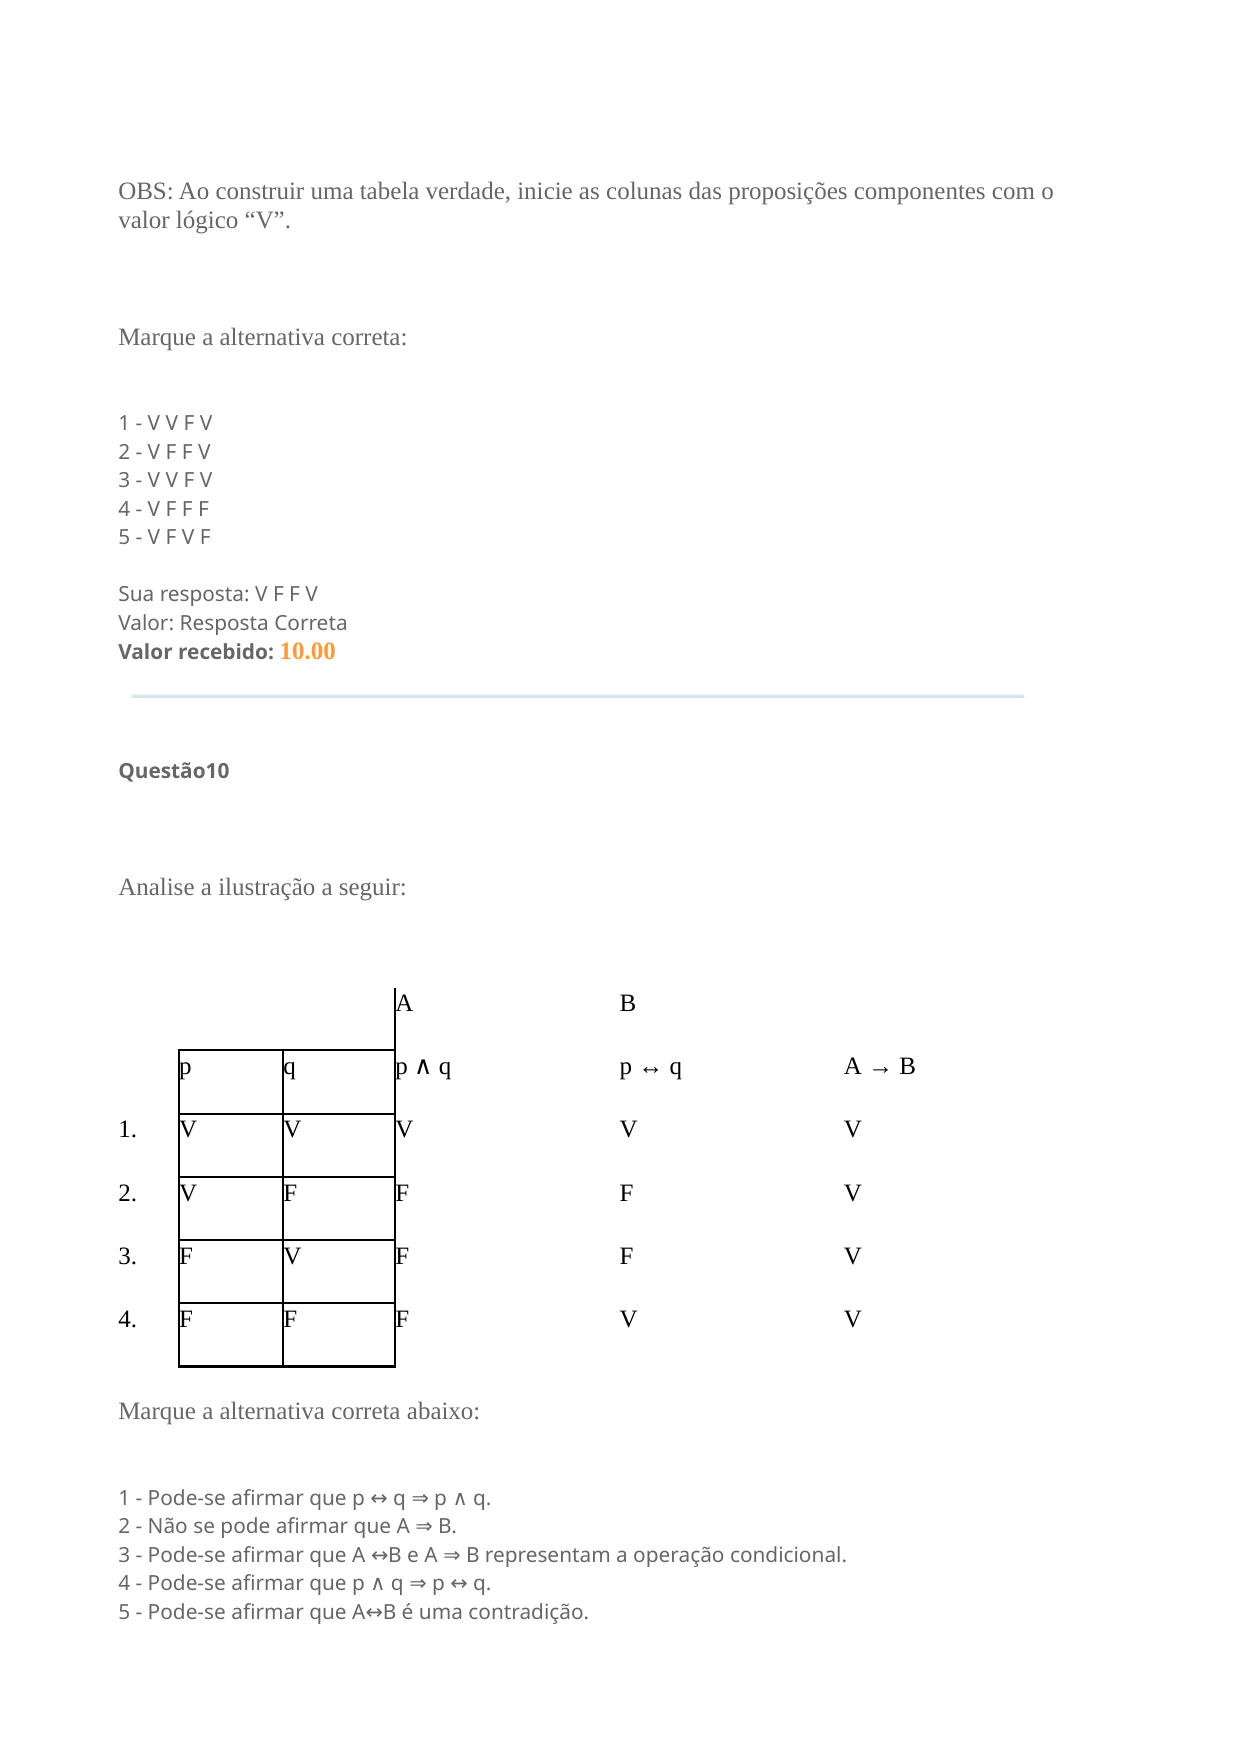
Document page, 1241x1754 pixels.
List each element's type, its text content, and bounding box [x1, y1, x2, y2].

table_cell 2 - Não se pode afirmar que A ⇒ B. [118, 1512, 1063, 1540]
table_cell [1064, 580, 1070, 608]
table_cell F [396, 1176, 619, 1239]
table_cell V [284, 1115, 394, 1176]
table_cell [118, 380, 1063, 408]
table_header [844, 988, 1070, 1049]
table_cell [1064, 608, 1070, 636]
table_cell 1. [118, 1113, 178, 1176]
table_cell OBS: Ao construir uma tabela verdade, inicie as colunas das proposições componentes com o valor lógico “V”. Marque a alternativa correta: [118, 118, 1070, 380]
table_cell F [284, 1304, 394, 1365]
table_cell Valor recebido: 10.00 [118, 636, 1063, 698]
table_cell V [844, 1239, 1070, 1302]
table_cell 1 - Pode-se afirmar que p ↔ q ⇒ p ∧ q. [118, 1483, 1063, 1512]
table_cell p [180, 1051, 282, 1112]
table_cell [1064, 522, 1070, 551]
table_cell F [180, 1304, 282, 1365]
table_header A [396, 988, 619, 1049]
table_cell [1064, 380, 1070, 408]
table_cell [118, 726, 1063, 755]
table_cell [1064, 785, 1070, 813]
table_cell Questão10 [118, 755, 1070, 785]
table_cell [1064, 1569, 1070, 1597]
table_cell 2. [118, 1176, 178, 1239]
table_cell F [284, 1178, 394, 1239]
table_cell F [619, 1176, 843, 1239]
table_cell 5 - Pode-se afirmar que A↔B é uma contradição. [118, 1597, 1063, 1625]
table_cell [1064, 551, 1070, 579]
table_cell V [844, 1113, 1070, 1176]
table_cell [1064, 726, 1070, 755]
table_cell [1064, 1483, 1070, 1512]
table_cell 3 - Pode-se afirmar que A ↔B e A ⇒ B representam a operação condicional. [118, 1540, 1063, 1568]
table_cell V [844, 1302, 1070, 1365]
table_cell [1064, 1540, 1070, 1568]
table_cell [1064, 494, 1070, 522]
table_cell F [396, 1239, 619, 1302]
table_cell [1064, 409, 1070, 437]
table_cell [118, 1049, 178, 1112]
table_cell [118, 785, 1063, 813]
table_cell [1064, 437, 1070, 465]
table_cell Analise a ilustração a seguir: Marque a alternativa correta abaixo: [118, 1074, 1070, 1454]
table_cell [1064, 698, 1070, 726]
table_cell q [284, 1051, 394, 1112]
table_cell 1 - V V F V [118, 409, 1063, 437]
table_cell p ↔ q [619, 1049, 843, 1112]
table_cell V [844, 1176, 1070, 1239]
table_cell 4. [118, 1302, 178, 1365]
table_cell 3. [118, 1239, 178, 1302]
table_cell [1064, 636, 1070, 698]
table_cell F [619, 1239, 843, 1302]
table_cell [1064, 1512, 1070, 1540]
table_cell [1064, 1455, 1070, 1483]
table_cell V [180, 1178, 282, 1239]
table_header [118, 988, 179, 1049]
table_header [283, 988, 394, 1049]
table_cell [1064, 1597, 1070, 1625]
table_cell A → B [844, 1049, 1070, 1112]
table_cell 2 - V F F V [118, 437, 1063, 465]
table_cell Analise a ilustração a seguir: Marque a alternativa correta abaixo: [118, 814, 1070, 1073]
table_cell 4 - V F F F [118, 494, 1063, 522]
table_cell V [284, 1241, 394, 1302]
table_header [179, 988, 283, 1049]
table_cell [118, 1455, 1063, 1483]
table_cell V [619, 1302, 843, 1365]
table_cell p ∧ q [396, 1049, 619, 1112]
table_cell V [180, 1115, 282, 1176]
table_cell [118, 698, 1063, 726]
table_cell V [619, 1113, 843, 1176]
table_header B [619, 988, 843, 1049]
picture [118, 694, 1025, 698]
table_cell F [396, 1302, 619, 1365]
table_cell V [396, 1113, 619, 1176]
table_cell [1064, 465, 1070, 494]
table_cell 3 - V V F V [118, 465, 1063, 494]
table_cell 4 - Pode-se afirmar que p ∧ q ⇒ p ↔ q. [118, 1569, 1063, 1597]
table_cell Valor: Resposta Correta [118, 608, 1063, 636]
table_cell Sua resposta: V F F V [118, 580, 1063, 608]
table_cell F [180, 1241, 282, 1302]
table_cell [118, 551, 1063, 579]
table_cell 5 - V F V F [118, 522, 1063, 551]
